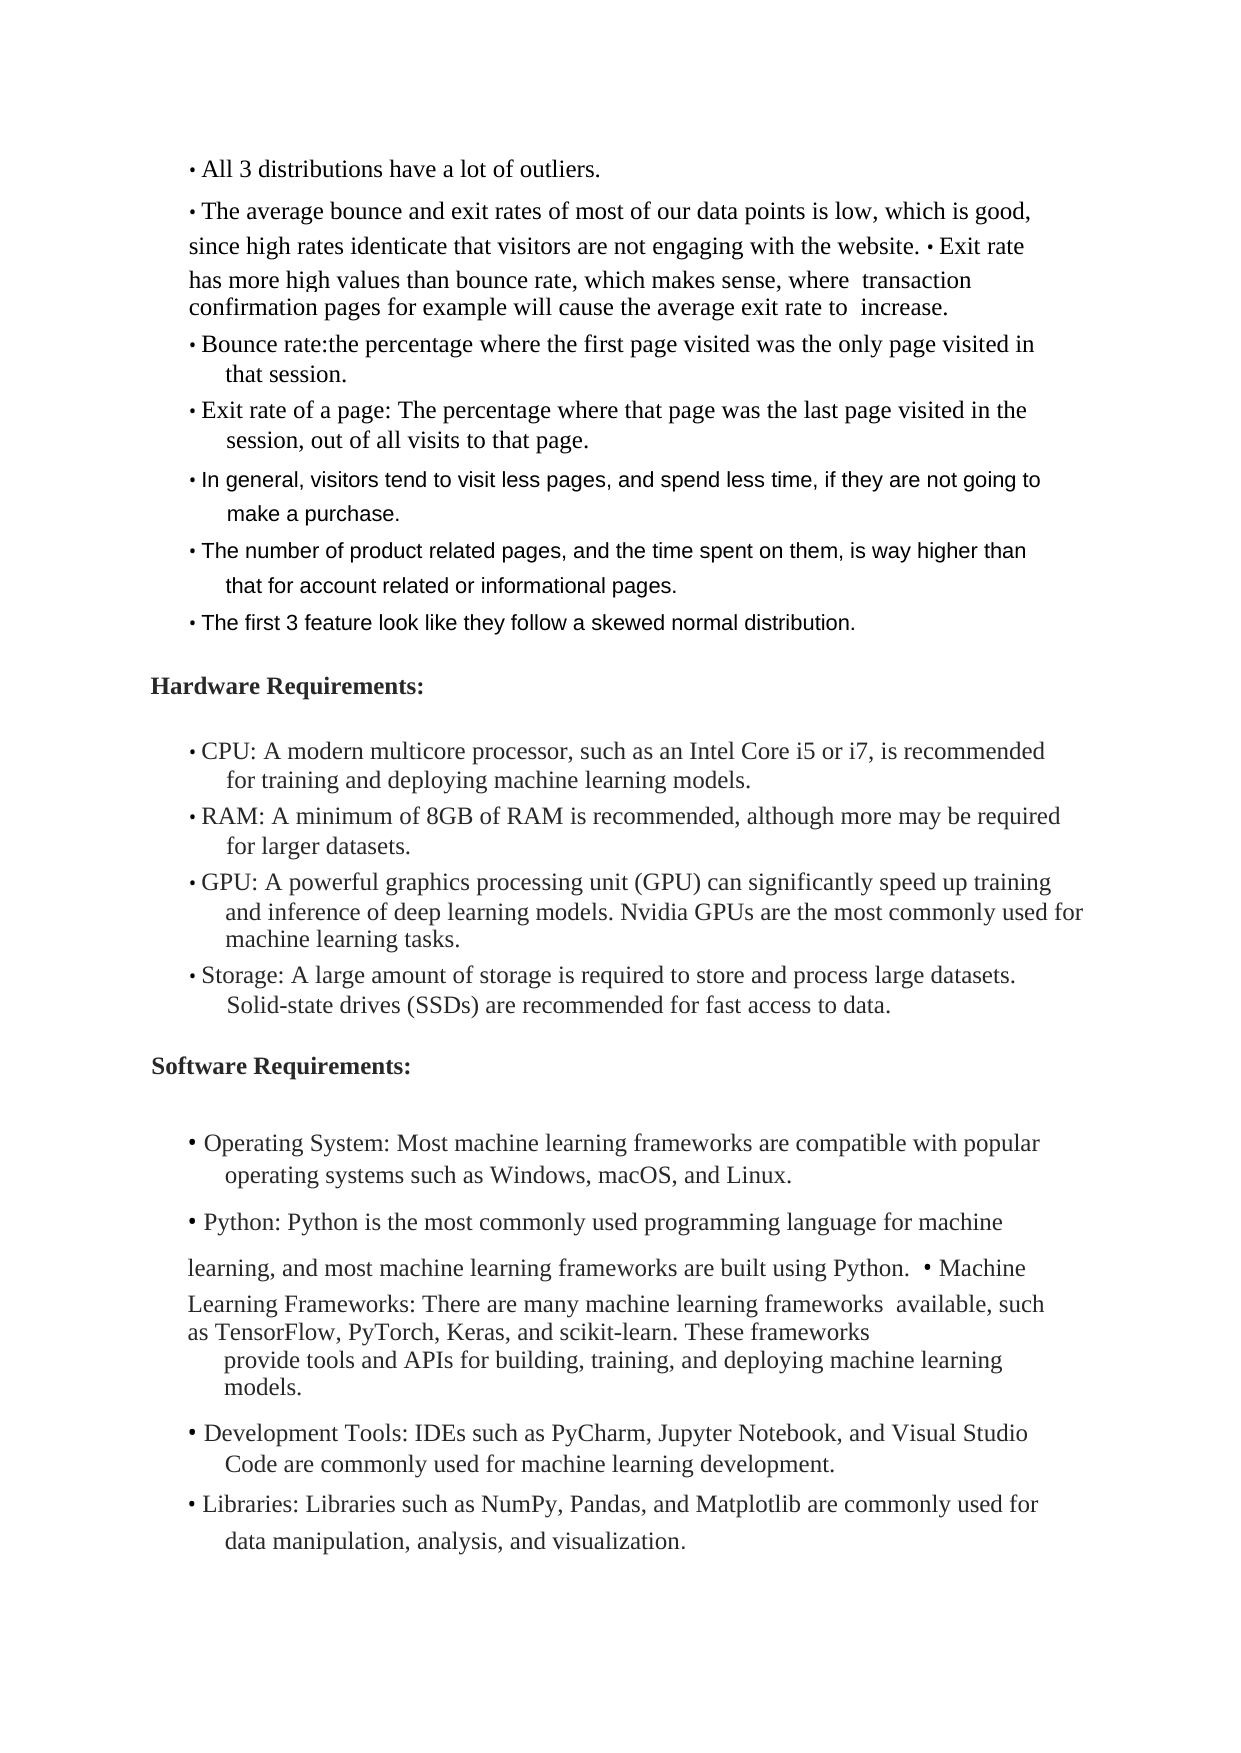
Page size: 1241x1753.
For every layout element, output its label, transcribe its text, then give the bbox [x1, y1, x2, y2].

text • The number of product related pages, and the time spent on them, is way higher than that for account related or informational pages. [188, 529, 1059, 598]
text • In general, visitors tend to visit less pages, and spend less time, if they are not going to make a purchase. [188, 458, 1068, 526]
text Software Requirements: [151, 1051, 1096, 1079]
text • RAM: A minimum of 8GB of RAM is recommended, although more may be required for larger datasets. [188, 794, 1088, 859]
text provide tools and APIs for building, training, and deploying machine learning models. [224, 1346, 1008, 1401]
text • Python: Python is the most commonly used programming language for machine learning, and most machine learning frameworks are built using Python. • Machine Learning Frameworks: There are many machine learning frameworks available, such as TensorFlow, PyTorch, Keras, and scikit-learn. These frameworks [187, 1191, 1062, 1346]
text • Bounce rate:the percentage where the first page visited was the only page visited in that session. [188, 321, 1066, 387]
text • Development Tools: IDEs such as PyCharm, Jupyter Notebook, and Visual Studio Code are commonly used for machine learning development. [187, 1403, 1052, 1478]
text • GPU: A powerful graphics processing unit (GPU) can significantly speed up training and inference of deep learning models. Nvidia GPUs are the most commonly used for machine learning tasks. [188, 860, 1090, 952]
text • Exit rate of a page: The percentage where that page was the last page visited in the session, out of all visits to that page. [188, 388, 1058, 454]
text • CPU: A modern multicore processor, such as an Intel Core i5 or i7, is recommended for training and deploying machine learning models. [188, 729, 1072, 794]
text • The first 3 feature look like they follow a skewed normal distribution. [188, 601, 1096, 642]
text • The average bounce and exit rates of most of our data points is low, which is good, since high rates identicate that visitors are not engaging with the website. • Exit rate has more high values than bounce rate, which makes sense, where transaction confirmation pages for example will cause the average exit rate to increase. [188, 189, 1062, 321]
text • Storage: A large amount of storage is required to store and process large datasets. Solid-state drives (SSDs) are recommended for fast access to data. [188, 953, 1043, 1019]
text • All 3 distributions have a lot of outliers. [188, 148, 1096, 189]
text • Libraries: Libraries such as NumPy, Pandas, and Matplotlib are commonly used for data manipulation, analysis, and visualization. [187, 1478, 1065, 1555]
text Hardware Requirements: [150, 671, 1096, 700]
text • Operating System: Most machine learning frameworks are compatible with popular operating systems such as Windows, macOS, and Linux. [187, 1113, 1067, 1189]
